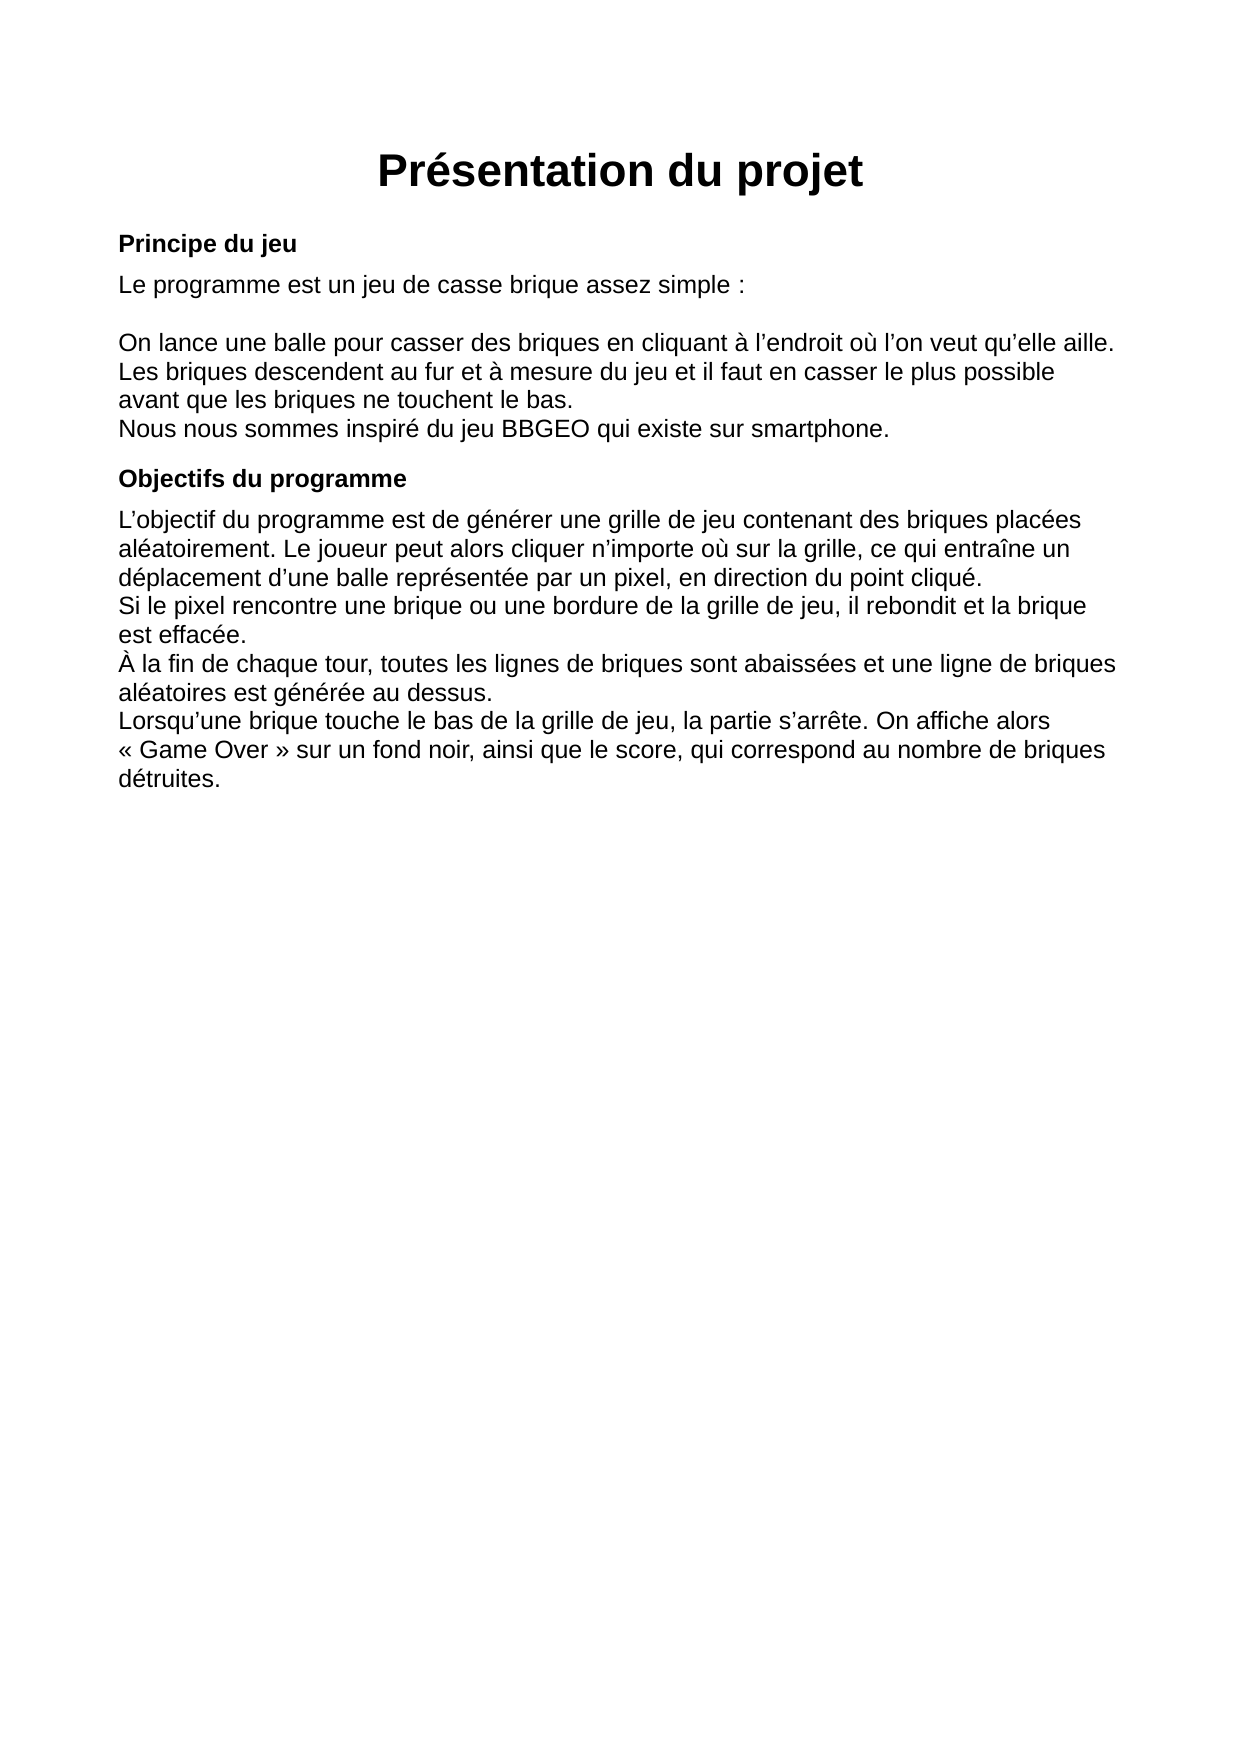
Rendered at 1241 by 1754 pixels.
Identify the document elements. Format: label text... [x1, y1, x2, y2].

text Le programme est un jeu de casse brique assez simple : On lance une balle pour casser des briques en cliquant à l’endroit où l’on veut qu’elle aille. Les briques descendent au fur et à mesure du jeu et il faut en casser le plus possible avant que les briques ne touchent le bas. Nous nous sommes inspiré du jeu BBGEO qui existe sur smartphone. [118, 270, 1122, 443]
subtitle Principe du jeu [118, 229, 1122, 258]
text L’objectif du programme est de générer une grille de jeu contenant des briques placées aléatoirement. Le joueur peut alors cliquer n’importe où sur la grille, ce qui entraîne un déplacement d’une balle représentée par un pixel, en direction du point cliqué. [118, 505, 1122, 591]
subtitle Présentation du projet [118, 143, 1122, 196]
text Si le pixel rencontre une brique ou une bordure de la grille de jeu, il rebondit et la brique est effacée. À la fin de chaque tour, toutes les lignes de briques sont abaissées et une ligne de briques aléatoires est générée au dessus. Lorsqu’une brique touche le bas de la grille de jeu, la partie s’arrête. On affiche alors « Game Over » sur un fond noir, ainsi que le score, qui correspond au nombre de briques détruites. [118, 591, 1122, 792]
subtitle Objectifs du programme [118, 464, 1122, 492]
